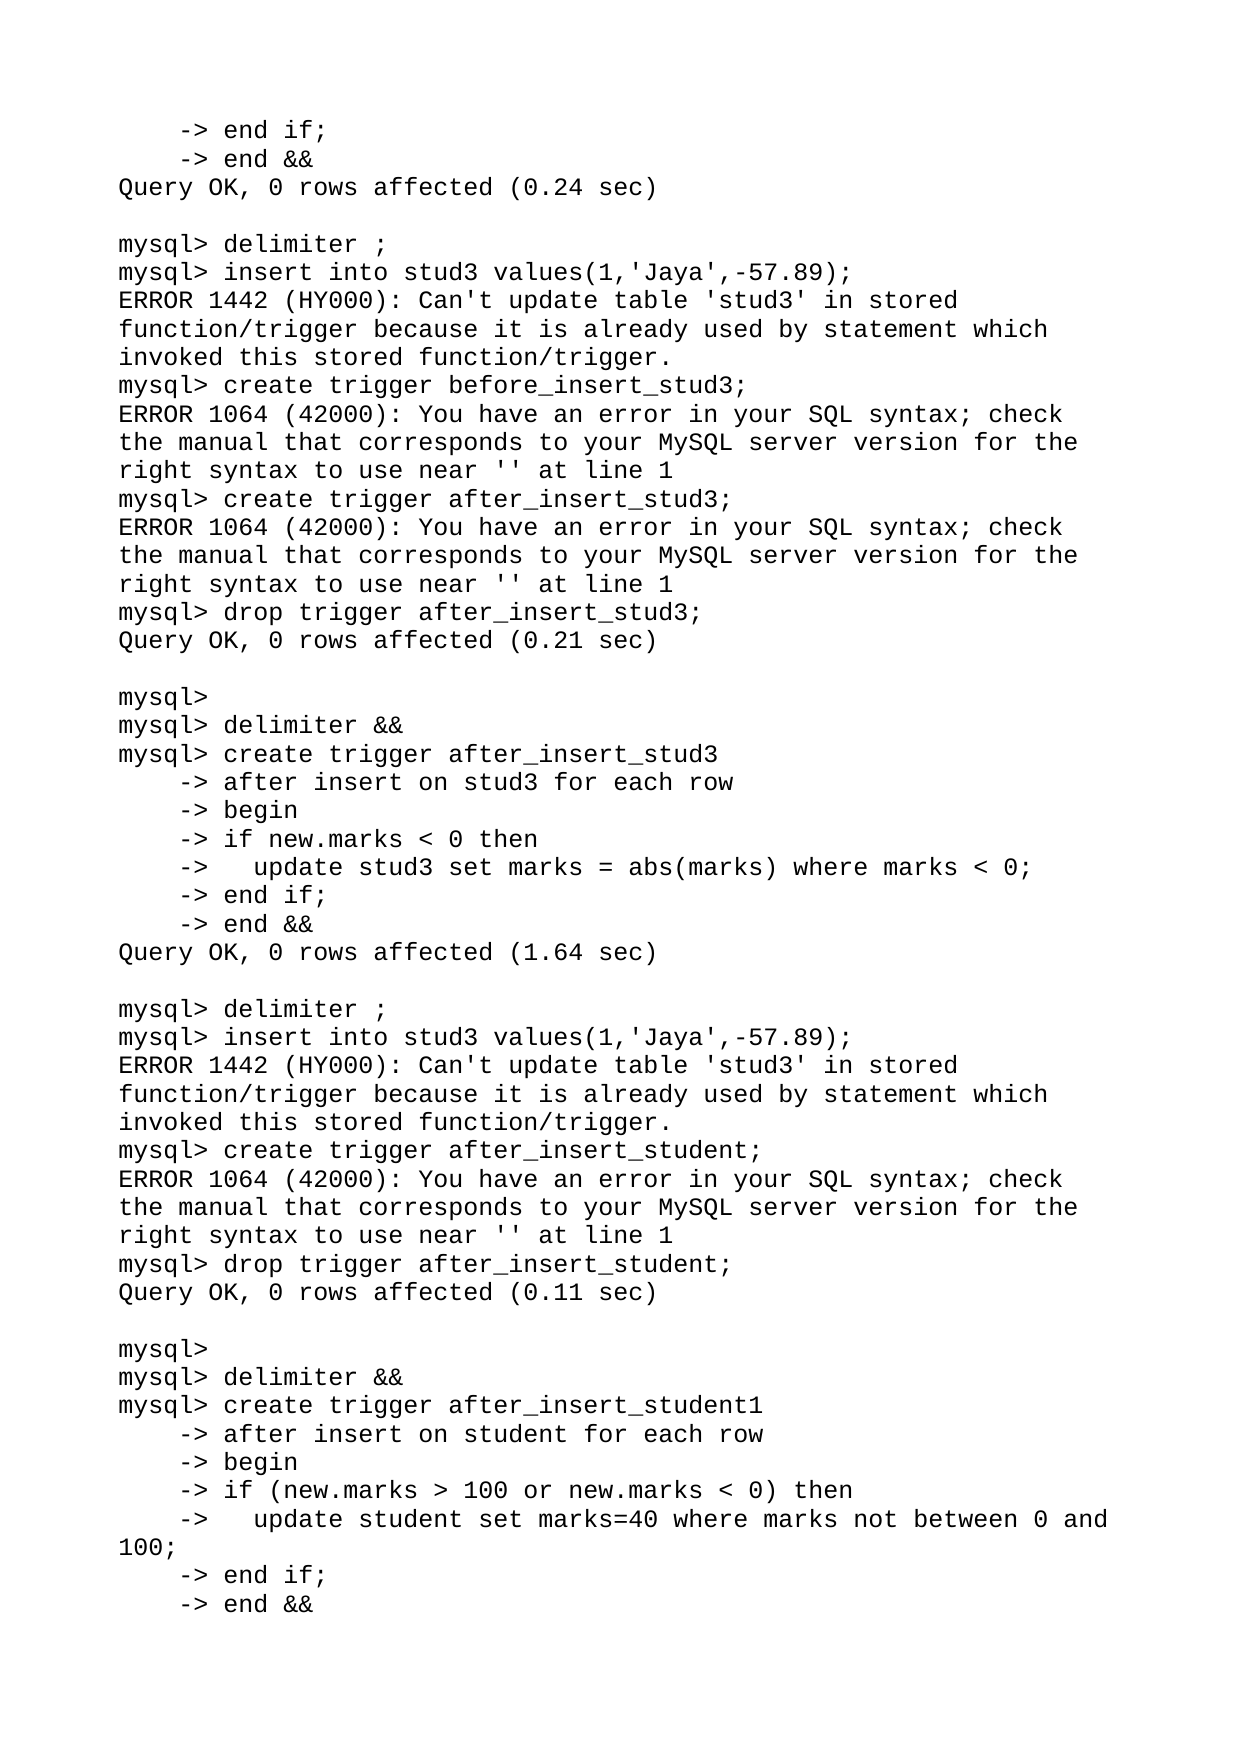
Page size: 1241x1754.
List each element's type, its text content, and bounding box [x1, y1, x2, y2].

text mysql> create trigger after_insert_student1 [118, 1393, 1122, 1421]
text mysql> [118, 685, 1122, 713]
text mysql> create trigger after_insert_stud3; [118, 486, 1122, 515]
text mysql> delimiter && [118, 1365, 1122, 1393]
text -> if (new.marks > 100 or new.marks < 0) then [118, 1478, 1122, 1506]
text -> if new.marks < 0 then [118, 826, 1122, 855]
text mysql> delimiter ; [118, 996, 1122, 1025]
text ERROR 1442 (HY000): Can't update table 'stud3' in stored function/trigger because it is already used by statement which invoked this stored function/trigger. [118, 1053, 1122, 1138]
text -> begin [118, 1450, 1122, 1478]
text -> end && [118, 146, 1122, 175]
text ERROR 1442 (HY000): Can't update table 'stud3' in stored function/trigger because it is already used by statement which invoked this stored function/trigger. [118, 288, 1122, 373]
text mysql> insert into stud3 values(1,'Jaya',-57.89); [118, 260, 1122, 288]
text Query OK, 0 rows affected (0.11 sec) [118, 1280, 1122, 1308]
text mysql> [118, 1336, 1122, 1365]
text Query OK, 0 rows affected (0.24 sec) [118, 175, 1122, 203]
text mysql> create trigger before_insert_stud3; [118, 373, 1122, 401]
text mysql> delimiter ; [118, 231, 1122, 260]
text -> after insert on stud3 for each row [118, 770, 1122, 798]
text -> after insert on student for each row [118, 1421, 1122, 1450]
text mysql> drop trigger after_insert_stud3; [118, 600, 1122, 628]
text -> end && [118, 1591, 1122, 1620]
text -> update stud3 set marks = abs(marks) where marks < 0; [118, 855, 1122, 883]
text -> end if; [118, 118, 1122, 146]
text -> end && [118, 911, 1122, 940]
text mysql> insert into stud3 values(1,'Jaya',-57.89); [118, 1025, 1122, 1053]
text -> end if; [118, 883, 1122, 911]
text -> end if; [118, 1563, 1122, 1591]
text -> update student set marks=40 where marks not between 0 and 100; [118, 1506, 1122, 1563]
text mysql> drop trigger after_insert_student; [118, 1251, 1122, 1280]
text -> begin [118, 798, 1122, 826]
text ERROR 1064 (42000): You have an error in your SQL syntax; check the manual that corresponds to your MySQL server version for the right syntax to use near '' at line 1 [118, 1166, 1122, 1251]
text ERROR 1064 (42000): You have an error in your SQL syntax; check the manual that corresponds to your MySQL server version for the right syntax to use near '' at line 1 [118, 401, 1122, 486]
text Query OK, 0 rows affected (1.64 sec) [118, 940, 1122, 968]
text ERROR 1064 (42000): You have an error in your SQL syntax; check the manual that corresponds to your MySQL server version for the right syntax to use near '' at line 1 [118, 515, 1122, 600]
text Query OK, 0 rows affected (0.21 sec) [118, 628, 1122, 656]
text mysql> create trigger after_insert_stud3 [118, 741, 1122, 770]
text mysql> create trigger after_insert_student; [118, 1138, 1122, 1166]
text mysql> delimiter && [118, 713, 1122, 741]
